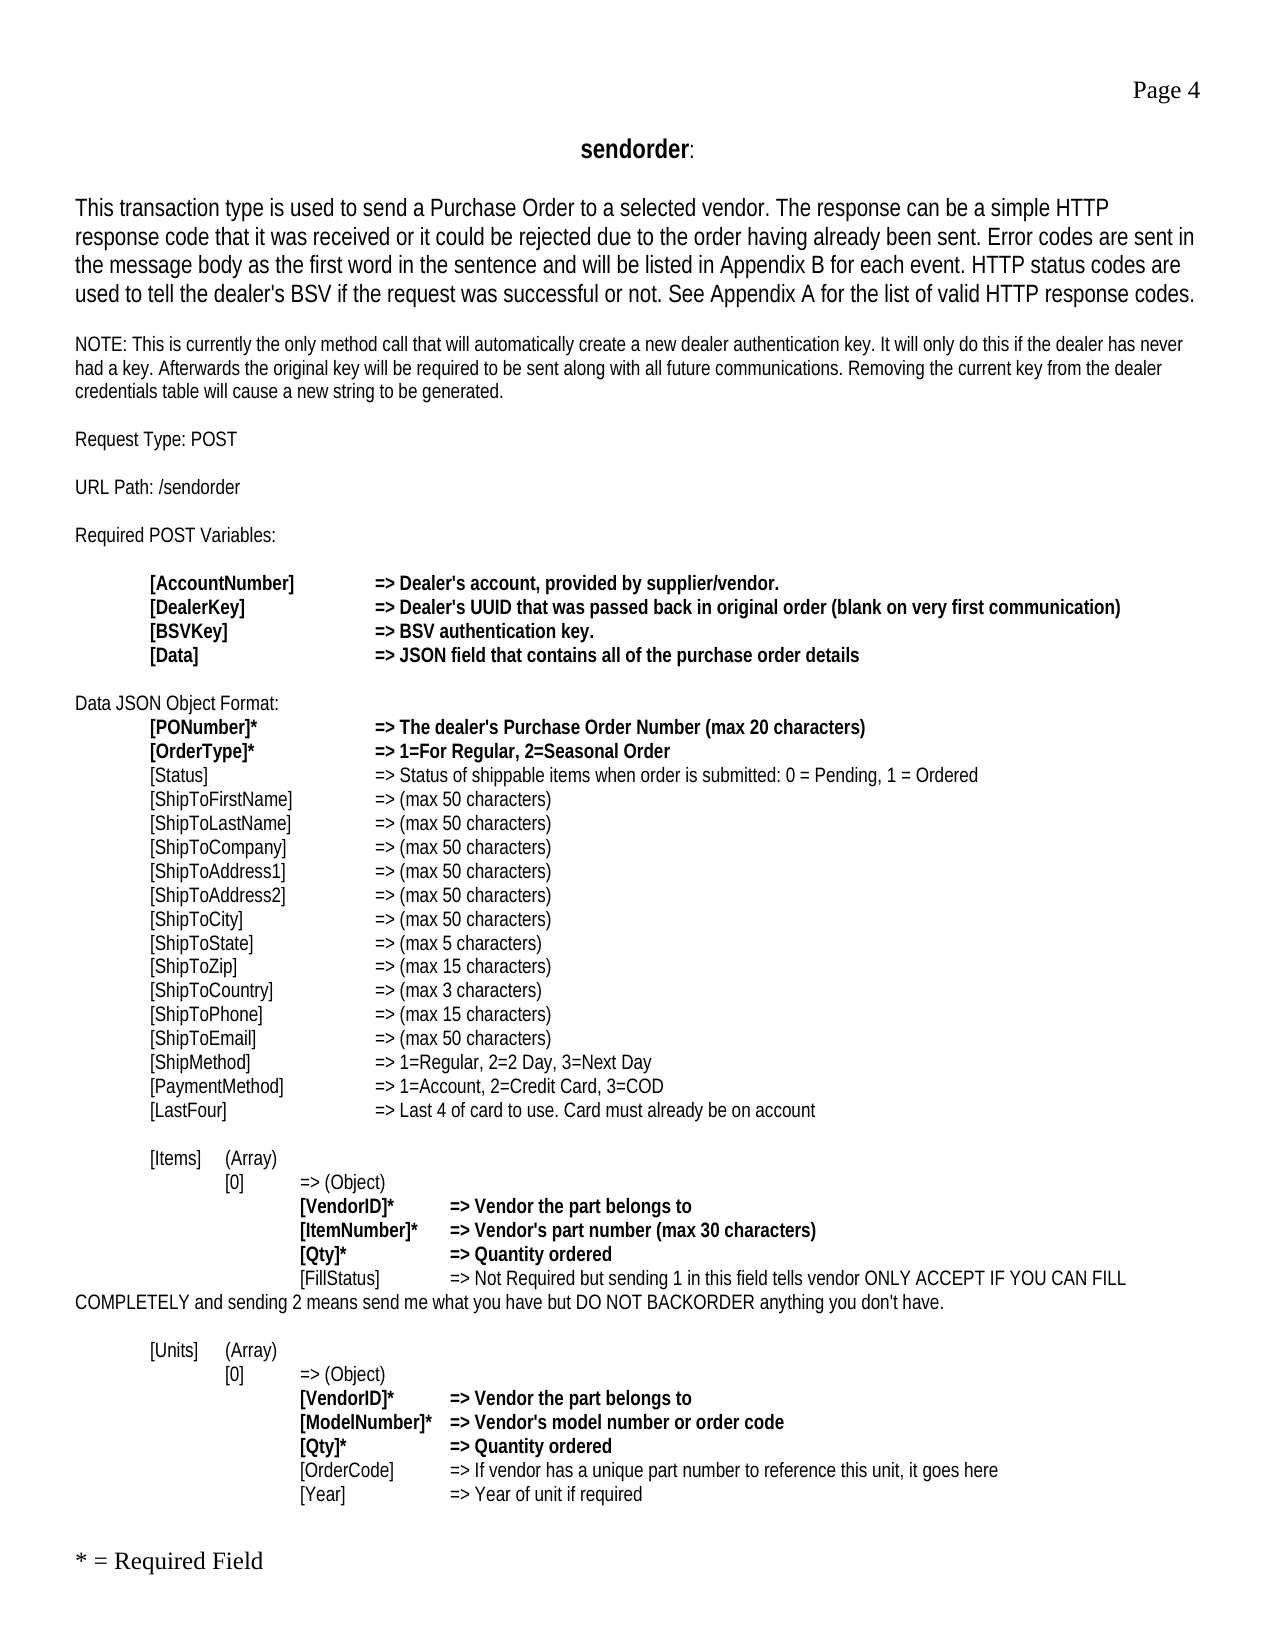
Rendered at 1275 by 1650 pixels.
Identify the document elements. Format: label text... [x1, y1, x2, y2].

text [PONumber]* => The dealer's Purchase Order Number (max 20 characters) [75, 715, 1200, 739]
text Data JSON Object Format: [75, 691, 1200, 715]
text [ItemNumber]* => Vendor's part number (max 30 characters) [75, 1218, 1200, 1242]
text [0] => (Object) [75, 1362, 1200, 1386]
text [Status] => Status of shippable items when order is submitted: 0 = Pending, 1 = Ordered [75, 763, 1200, 787]
text [Units] (Array) [75, 1338, 1200, 1362]
text [ShipToEmail] => (max 50 characters) [75, 1026, 1200, 1050]
text [PaymentMethod] => 1=Account, 2=Credit Card, 3=COD [75, 1074, 1200, 1098]
text Request Type: POST [75, 427, 1200, 451]
text [ShipToCompany] => (max 50 characters) [75, 834, 1200, 858]
text URL Path: /sendorder [75, 475, 1200, 499]
text [ShipMethod] => 1=Regular, 2=2 Day, 3=Next Day [75, 1050, 1200, 1074]
text [VendorID]* => Vendor the part belongs to [75, 1386, 1200, 1409]
text [Qty]* => Quantity ordered [75, 1433, 1200, 1457]
text [BSVKey] => BSV authentication key. [75, 619, 1200, 643]
text [ShipToState] => (max 5 characters) [75, 930, 1200, 954]
text [VendorID]* => Vendor the part belongs to [75, 1194, 1200, 1218]
text [ShipToFirstName] => (max 50 characters) [75, 787, 1200, 811]
text [ShipToLastName] => (max 50 characters) [75, 811, 1200, 834]
text This transaction type is used to send a Purchase Order to a selected vendor. The response can be a simple HTTP response code that it was received or it could be rejected due to the order having already been sent. Error codes are sent in the message body as the first word in the sentence and will be listed in Appendix B for each event. HTTP status codes are used to tell the dealer's BSV if the request was successful or not. See Appendix A for the list of valid HTTP response codes. [75, 193, 1200, 307]
text [AccountNumber] => Dealer's account, provided by supplier/vendor. [75, 571, 1200, 595]
text NOTE: This is currently the only method call that will automatically create a new dealer authentication key. It will only do this if the dealer has never had a key. Afterwards the original key will be required to be sent along with all future communications. Removing the current key from the dealer credentials table will cause a new string to be generated. [75, 331, 1200, 403]
text [Items] (Array) [75, 1146, 1200, 1170]
text [ShipToZip] => (max 15 characters) [75, 954, 1200, 978]
text [ShipToPhone] => (max 15 characters) [75, 1002, 1200, 1026]
text [DealerKey] => Dealer's UUID that was passed back in original order (blank on very first communication) [75, 595, 1200, 619]
text [Year] => Year of unit if required [75, 1481, 1200, 1505]
text [FillStatus] => Not Required but sending 1 in this field tells vendor ONLY ACCEPT IF YOU CAN FILL COMPLETELY and sending 2 means send me what you have but DO NOT BACKORDER anything you don't have. [75, 1266, 1200, 1314]
text [OrderType]* => 1=For Regular, 2=Seasonal Order [75, 739, 1200, 763]
text [ShipToAddress1] => (max 50 characters) [75, 858, 1200, 882]
text Required POST Variables: [75, 523, 1200, 547]
text [Data] => JSON field that contains all of the purchase order details [75, 643, 1200, 667]
text [Qty]* => Quantity ordered [75, 1242, 1200, 1266]
text [ShipToCity] => (max 50 characters) [75, 906, 1200, 930]
text [LastFour] => Last 4 of card to use. Card must already be on account [75, 1098, 1200, 1122]
text [ModelNumber]* => Vendor's model number or order code [75, 1409, 1200, 1433]
text [ShipToAddress2] => (max 50 characters) [75, 882, 1200, 906]
text [ShipToCountry] => (max 3 characters) [75, 978, 1200, 1002]
text [0] => (Object) [75, 1170, 1200, 1194]
text [OrderCode] => If vendor has a unique part number to reference this unit, it goes here [75, 1457, 1200, 1481]
text sendorder: [75, 133, 1200, 164]
